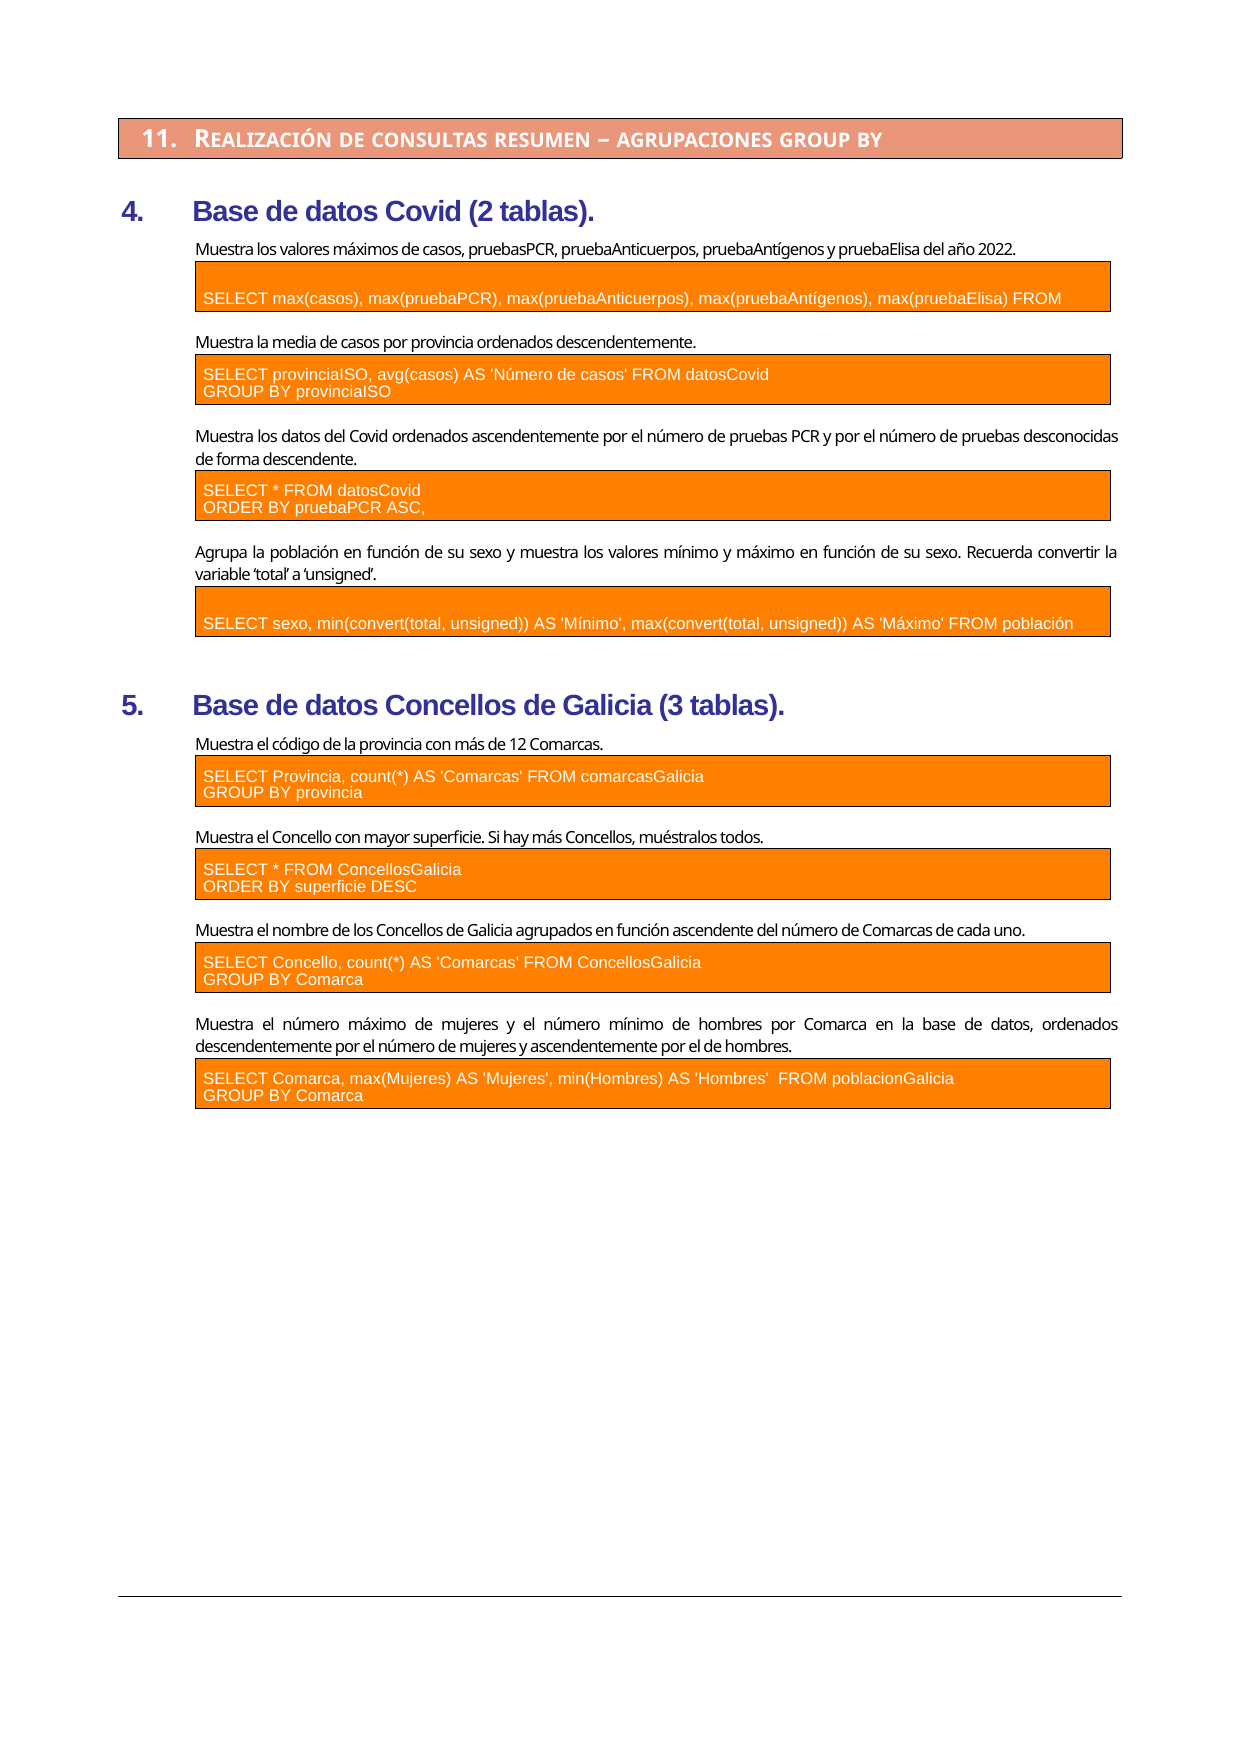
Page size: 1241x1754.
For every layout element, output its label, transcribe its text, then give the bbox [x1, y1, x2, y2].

text Muestra el código de la provincia con más de 12 Comarcas. [192, 729, 1122, 755]
text Muestra el número máximo de mujeres y el número mínimo de hombres por Comarca en la base de datos, ordenados descendentemente por el número de mujeres y ascendentemente por el de hombres. [192, 1012, 1122, 1058]
text 4. Base de datos Covid (2 tablas). [118, 191, 1122, 230]
text Muestra el nombre de los Concellos de Galicia agrupados en función ascendente del número de Comarcas de cada uno. [192, 919, 1122, 942]
text Muestra el Concello con mayor superficie. Si hay más Concellos, muéstralos todos. [192, 826, 1122, 848]
text Muestra los datos del Covid ordenados ascendentemente por el número de pruebas PCR y por el número de pruebas desconocidas de forma descendente. [192, 424, 1122, 470]
text 5. Base de datos Concellos de Galicia (3 tablas). [118, 685, 1122, 724]
text Muestra los valores máximos de casos, pruebasPCR, pruebaAnticuerpos, pruebaAntígenos y pruebaElisa del año 2022. [192, 235, 1122, 261]
text Agrupa la población en función de su sexo y muestra los valores mínimo y máximo en función de su sexo. Recuerda convertir la variable ‘total’ a ‘unsigned’. [192, 540, 1122, 586]
text Muestra la media de casos por provincia ordenados descendentemente. [192, 331, 1122, 354]
